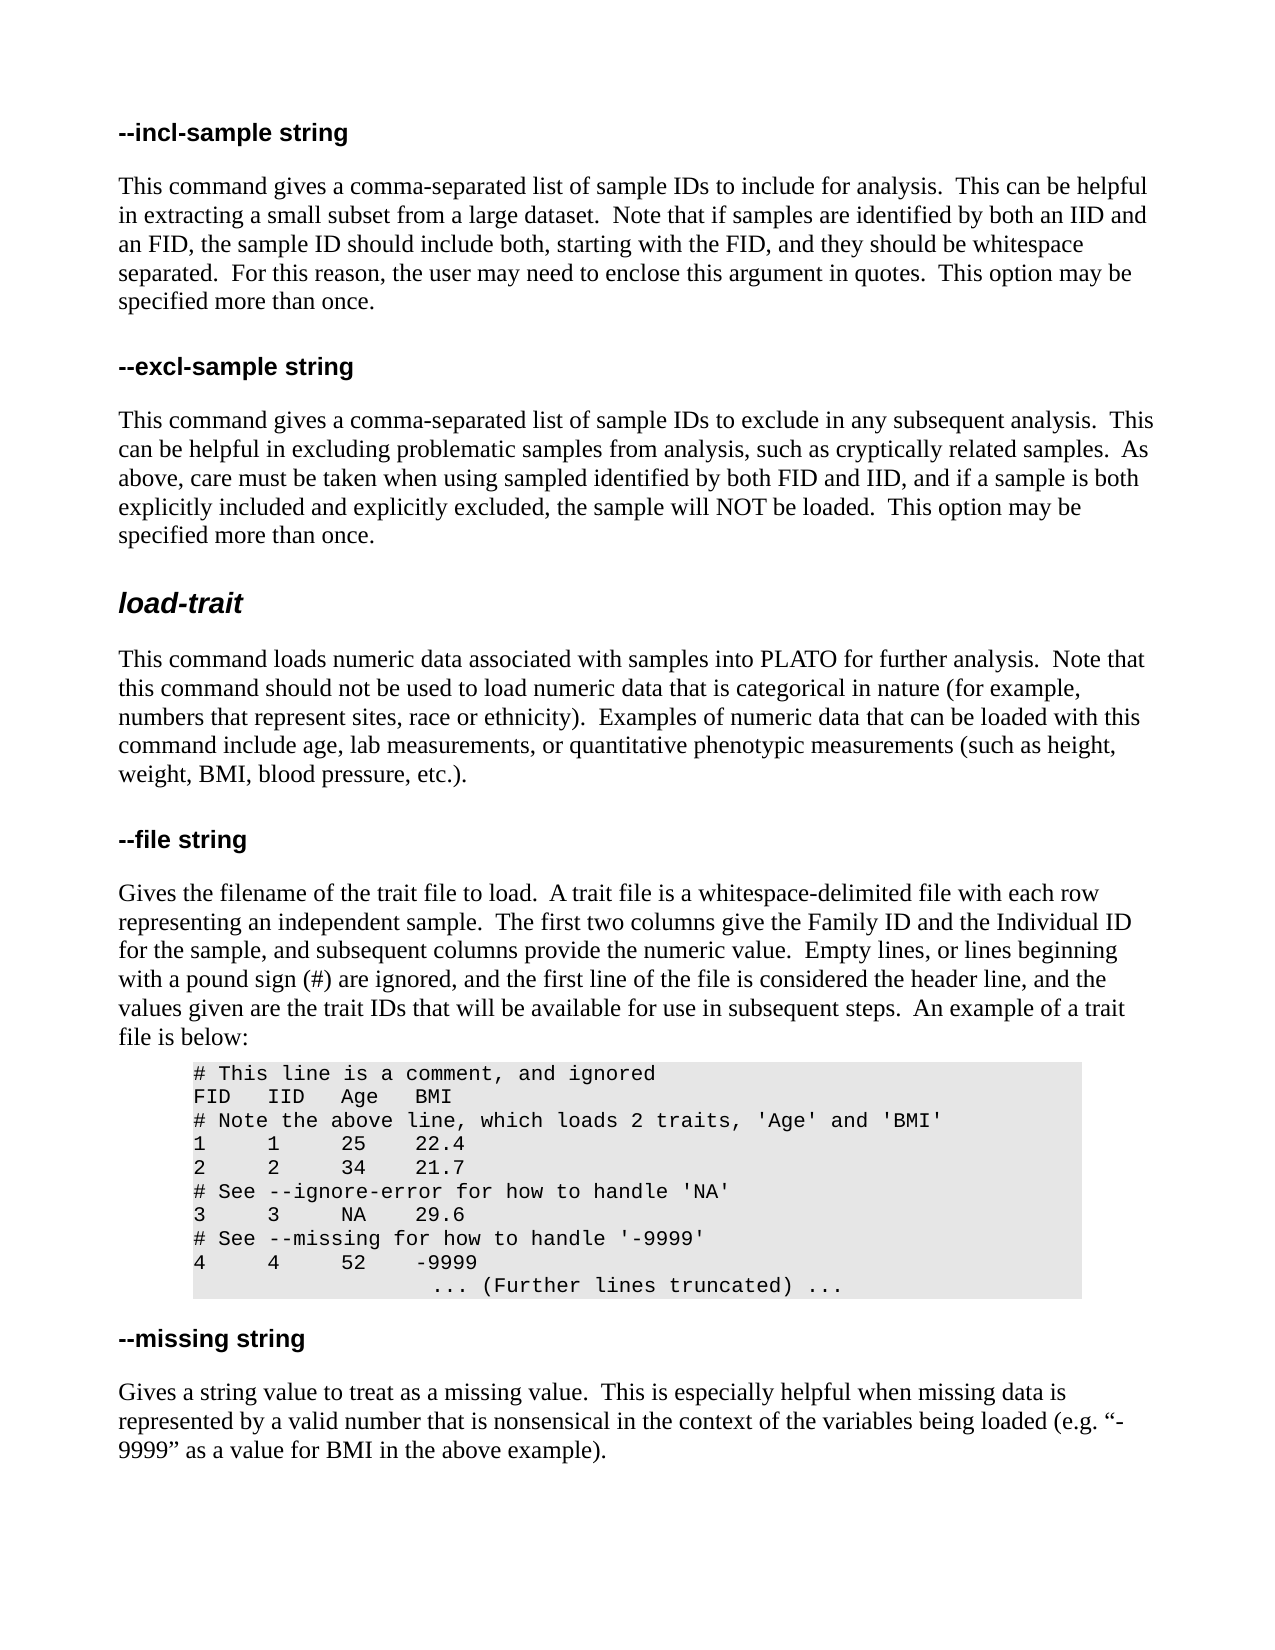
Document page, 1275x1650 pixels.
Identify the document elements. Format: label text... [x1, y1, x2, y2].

text Gives the filename of the trait file to load. A trait file is a whitespace-delimited file with each row representing an independent sample. The first two columns give the Family ID and the Individual ID for the sample, and subsequent columns provide the numeric value. Empty lines, or lines beginning with a pound sign (#) are ignored, and the first line of the file is considered the header line, and the values given are the trait IDs that will be available for use in subsequent steps. An example of a trait file is below: [118, 878, 1157, 1051]
subtitle --excl-sample string [118, 352, 1157, 381]
text 2 2 34 21.7 [193, 1157, 1082, 1181]
subtitle load-trait [118, 586, 1157, 619]
text 1 1 25 22.4 [193, 1133, 1082, 1157]
text 4 4 52 -9999 [193, 1252, 1082, 1275]
text Gives a string value to treat as a missing value. This is especially helpful when missing data is represented by a valid number that is nonsensical in the context of the variables being loaded (e.g. “-9999” as a value for BMI in the above example). [118, 1377, 1157, 1463]
text # See --missing for how to handle '-9999' [193, 1228, 1082, 1252]
text # See --ignore-error for how to handle 'NA' [193, 1181, 1082, 1204]
text # This line is a comment, and ignored [193, 1062, 1082, 1086]
text This command gives a comma-separated list of sample IDs to exclude in any subsequent analysis. This can be helpful in excluding problematic samples from analysis, such as cryptically related samples. As above, care must be taken when using sampled identified by both FID and IID, and if a sample is both explicitly included and explicitly excluded, the sample will NOT be loaded. This option may be specified more than once. [118, 405, 1157, 549]
text ... (Further lines truncated) ... [193, 1275, 1082, 1299]
subtitle --missing string [118, 1324, 1157, 1353]
text 3 3 NA 29.6 [193, 1204, 1082, 1228]
text This command gives a comma-separated list of sample IDs to include for analysis. This can be helpful in extracting a small subset from a large dataset. Note that if samples are identified by both an IID and an FID, the sample ID should include both, starting with the FID, and they should be whitespace separated. For this reason, the user may need to enclose this argument in quotes. This option may be specified more than once. [118, 171, 1157, 315]
text FID IID Age BMI [193, 1086, 1082, 1110]
subtitle --file string [118, 825, 1157, 853]
subtitle --incl-sample string [118, 118, 1157, 147]
text This command loads numeric data associated with samples into PLATO for further analysis. Note that this command should not be used to load numeric data that is categorical in nature (for example, numbers that represent sites, race or ethnicity). Examples of numeric data that can be loaded with this command include age, lab measurements, or quantitative phenotypic measurements (such as height, weight, BMI, blood pressure, etc.). [118, 644, 1157, 788]
text # Note the above line, which loads 2 traits, 'Age' and 'BMI' [193, 1110, 1082, 1133]
